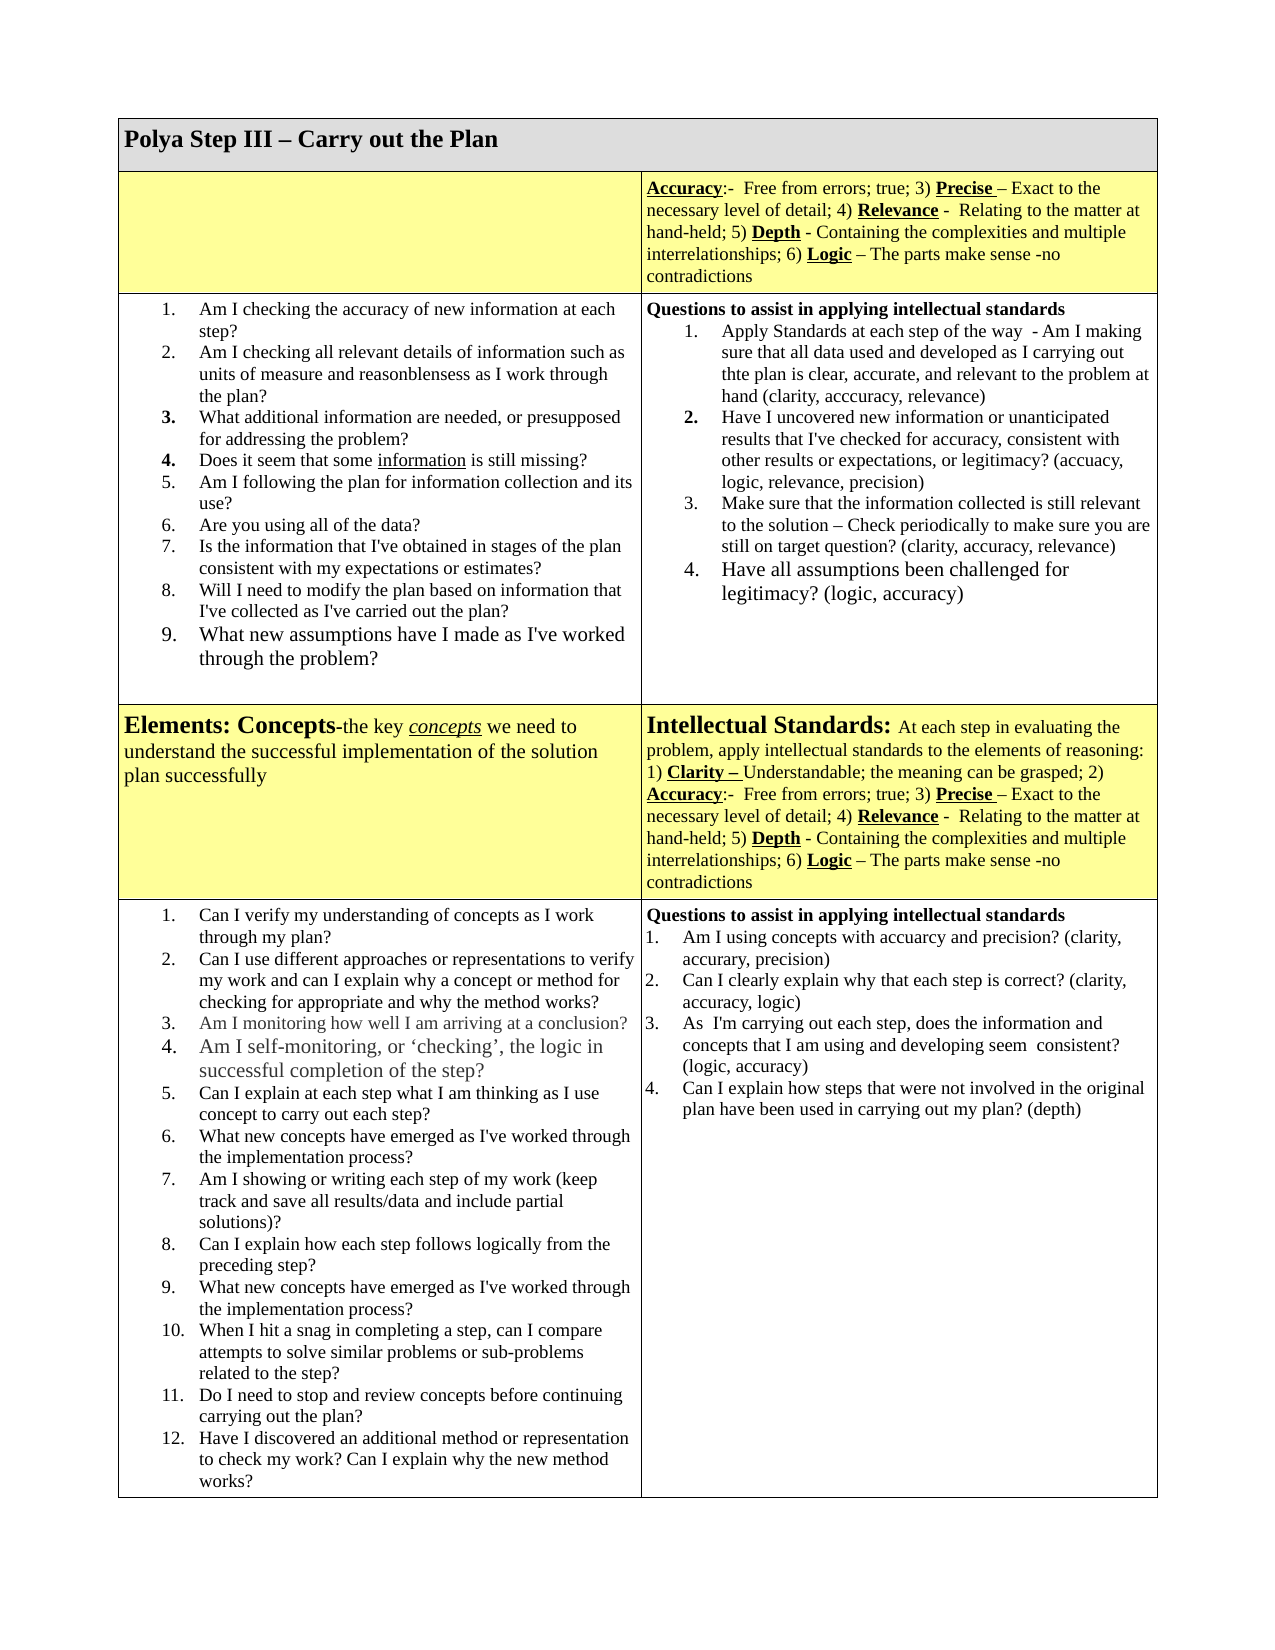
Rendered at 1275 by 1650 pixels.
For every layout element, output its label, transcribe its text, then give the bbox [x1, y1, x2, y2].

table_header Polya Step III – Carry out the Plan [119, 119, 1157, 171]
table_cell Elements: Concepts-the key concepts we need to understand the successful implementation of the solution plan successfully [119, 705, 641, 898]
table_cell Intellectual Standards: At each step in evaluating the problem, apply intellectual standards to the elements of reasoning: 1) Clarity – Understandable; the meaning can be grasped; 2) Accuracy:- Free from errors; true; 3) Precise – Exact to the necessary level of detail; 4) Relevance - Relating to the matter at hand-held; 5) Depth - Containing the complexities and multiple interrelationships; 6) Logic – The parts make sense -no contradictions [642, 705, 1157, 898]
table_cell Can I verify my understanding of concepts as I work through my plan? Can I use different approaches or representations to verify my work and can I explain why a concept or method for checking for appropriate and why the method works? Am I monitoring how well I am arriving at a conclusion? Am I self-monitoring, or ‘checking’, the logic in successful completion of the step? Can I explain at each step what I am thinking as I use concept to carry out each step? What new concepts have emerged as I've worked through the implementation process? Am I showing or writing each step of my work (keep track and save all results/data and include partial solutions)? Can I explain how each step follows logically from the preceding step? What new concepts have emerged as I've worked through the implementation process? When I hit a snag in completing a step, can I compare attempts to solve similar problems or sub-problems related to the step? Do I need to stop and review concepts before continuing carrying out the plan? Have I discovered an additional method or representation to check my work? Can I explain why the new method works? [119, 900, 641, 1497]
table_cell Questions to assist in applying intellectual standards Am I using concepts with accuarcy and precision? (clarity, accurary, precision) Can I clearly explain why that each step is correct? (clarity, accuracy, logic) As I'm carrying out each step, does the information and concepts that I am using and developing seem consistent? (logic, accuracy) Can I explain how steps that were not involved in the original plan have been used in carrying out my plan? (depth) [642, 900, 1157, 1497]
table_cell Questions to assist in applying intellectual standards Apply Standards at each step of the way - Am I making sure that all data used and developed as I carrying out thte plan is clear, accurate, and relevant to the problem at hand (clarity, acccuracy, relevance) Have I uncovered new information or unanticipated results that I've checked for accuracy, consistent with other results or expectations, or legitimacy? (accuacy, logic, relevance, precision) Make sure that the information collected is still relevant to the solution – Check periodically to make sure you are still on target question? (clarity, accuracy, relevance) Have all assumptions been challenged for legitimacy? (logic, accuracy) [642, 294, 1157, 704]
table_cell [119, 172, 641, 292]
table_cell Am I checking the accuracy of new information at each step? Am I checking all relevant details of information such as units of measure and reasonblensess as I work through the plan? What additional information are needed, or presupposed for addressing the problem? Does it seem that some information is still missing? Am I following the plan for information collection and its use? Are you using all of the data? Is the information that I've obtained in stages of the plan consistent with my expectations or estimates? Will I need to modify the plan based on information that I've collected as I've carried out the plan? What new assumptions have I made as I've worked through the problem? [119, 294, 641, 704]
table_cell Accuracy:- Free from errors; true; 3) Precise – Exact to the necessary level of detail; 4) Relevance - Relating to the matter at hand-held; 5) Depth - Containing the complexities and multiple interrelationships; 6) Logic – The parts make sense -no contradictions [642, 172, 1157, 292]
